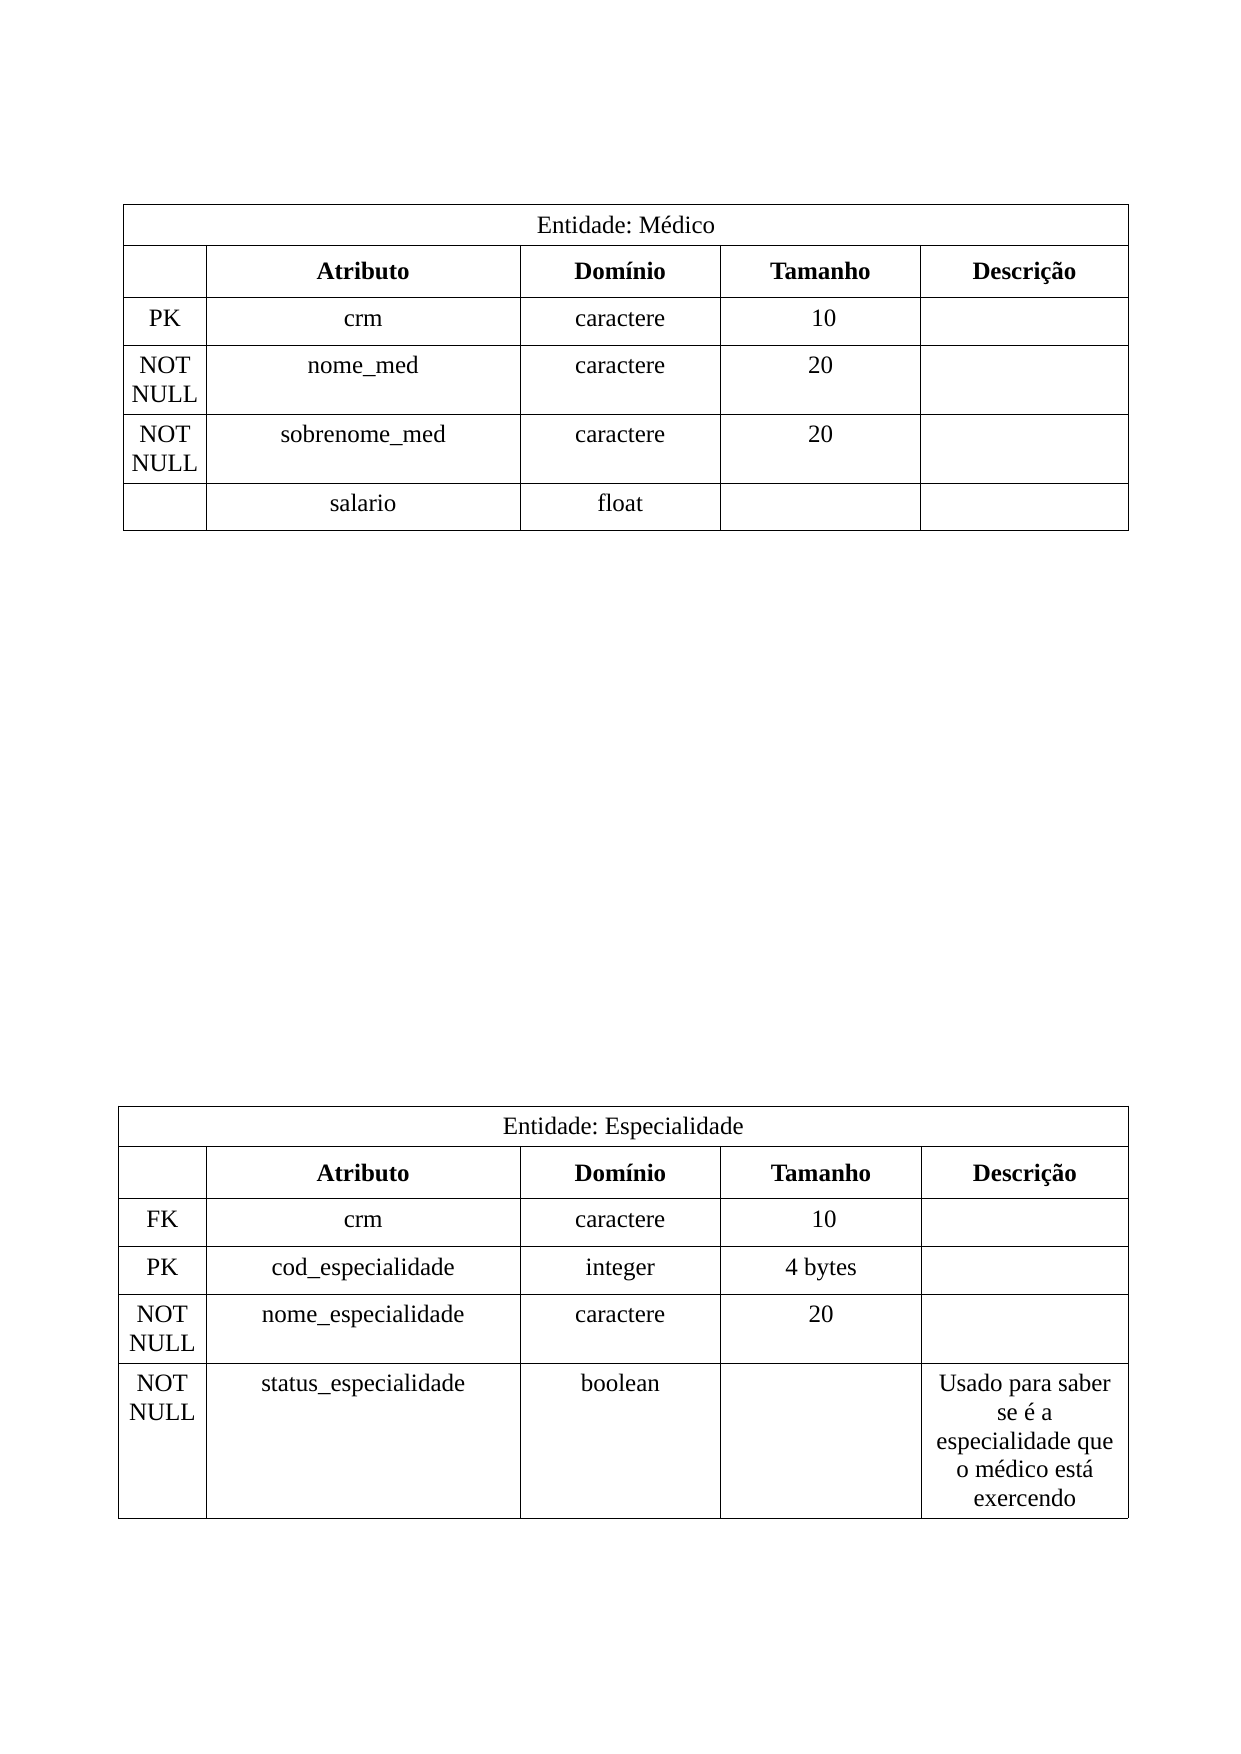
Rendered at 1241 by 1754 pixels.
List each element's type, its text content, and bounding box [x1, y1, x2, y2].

table_cell 10 [721, 1199, 921, 1246]
table_cell caractere [521, 346, 720, 414]
table_cell crm [207, 298, 520, 344]
table_cell [721, 484, 920, 530]
table_header Entidade: Médico [124, 205, 1128, 245]
table_cell caractere [521, 415, 720, 483]
table_cell [124, 484, 206, 530]
table_cell Descrição [921, 246, 1128, 297]
table_cell caractere [521, 1199, 720, 1246]
table_cell Tamanho [721, 246, 920, 297]
table_cell caractere [521, 1295, 720, 1362]
table_cell [721, 1364, 921, 1518]
table_cell crm [207, 1199, 520, 1246]
table_cell status_especialidade [207, 1364, 520, 1518]
table_cell boolean [521, 1364, 720, 1518]
table_cell NOT NULL [119, 1295, 206, 1362]
table_cell Descrição [922, 1147, 1128, 1198]
table_cell [124, 246, 206, 297]
table_cell Domínio [521, 1147, 720, 1198]
table_cell nome_especialidade [207, 1295, 520, 1362]
table_cell integer [521, 1247, 720, 1293]
table_cell 20 [721, 415, 920, 483]
table_cell nome_med [207, 346, 520, 414]
table_cell 20 [721, 1295, 921, 1362]
table_cell PK [124, 298, 206, 344]
table_cell Atributo [207, 246, 520, 297]
table_cell Tamanho [721, 1147, 921, 1198]
table_cell [921, 298, 1128, 344]
table_cell [119, 1147, 206, 1198]
table_cell 10 [721, 298, 920, 344]
table_cell [921, 484, 1128, 530]
table_cell Atributo [207, 1147, 520, 1198]
table_cell 4 bytes [721, 1247, 921, 1293]
table_cell [921, 415, 1128, 483]
table_cell cod_especialidade [207, 1247, 520, 1293]
table_cell Domínio [521, 246, 720, 297]
table_cell salario [207, 484, 520, 530]
table_cell [922, 1199, 1128, 1246]
table_cell NOT NULL [119, 1364, 206, 1518]
table_cell [921, 346, 1128, 414]
table_cell Usado para saber se é a especialidade que o médico está exercendo [922, 1364, 1128, 1518]
table_cell float [521, 484, 720, 530]
table_cell caractere [521, 298, 720, 344]
table_cell NOT NULL [124, 415, 206, 483]
table_cell PK [119, 1247, 206, 1293]
table_cell sobrenome_med [207, 415, 520, 483]
table_cell FK [119, 1199, 206, 1246]
table_cell [922, 1295, 1128, 1362]
table_cell NOT NULL [124, 346, 206, 414]
table_header Entidade: Especialidade [119, 1107, 1128, 1146]
table_cell 20 [721, 346, 920, 414]
table_cell [922, 1247, 1128, 1293]
